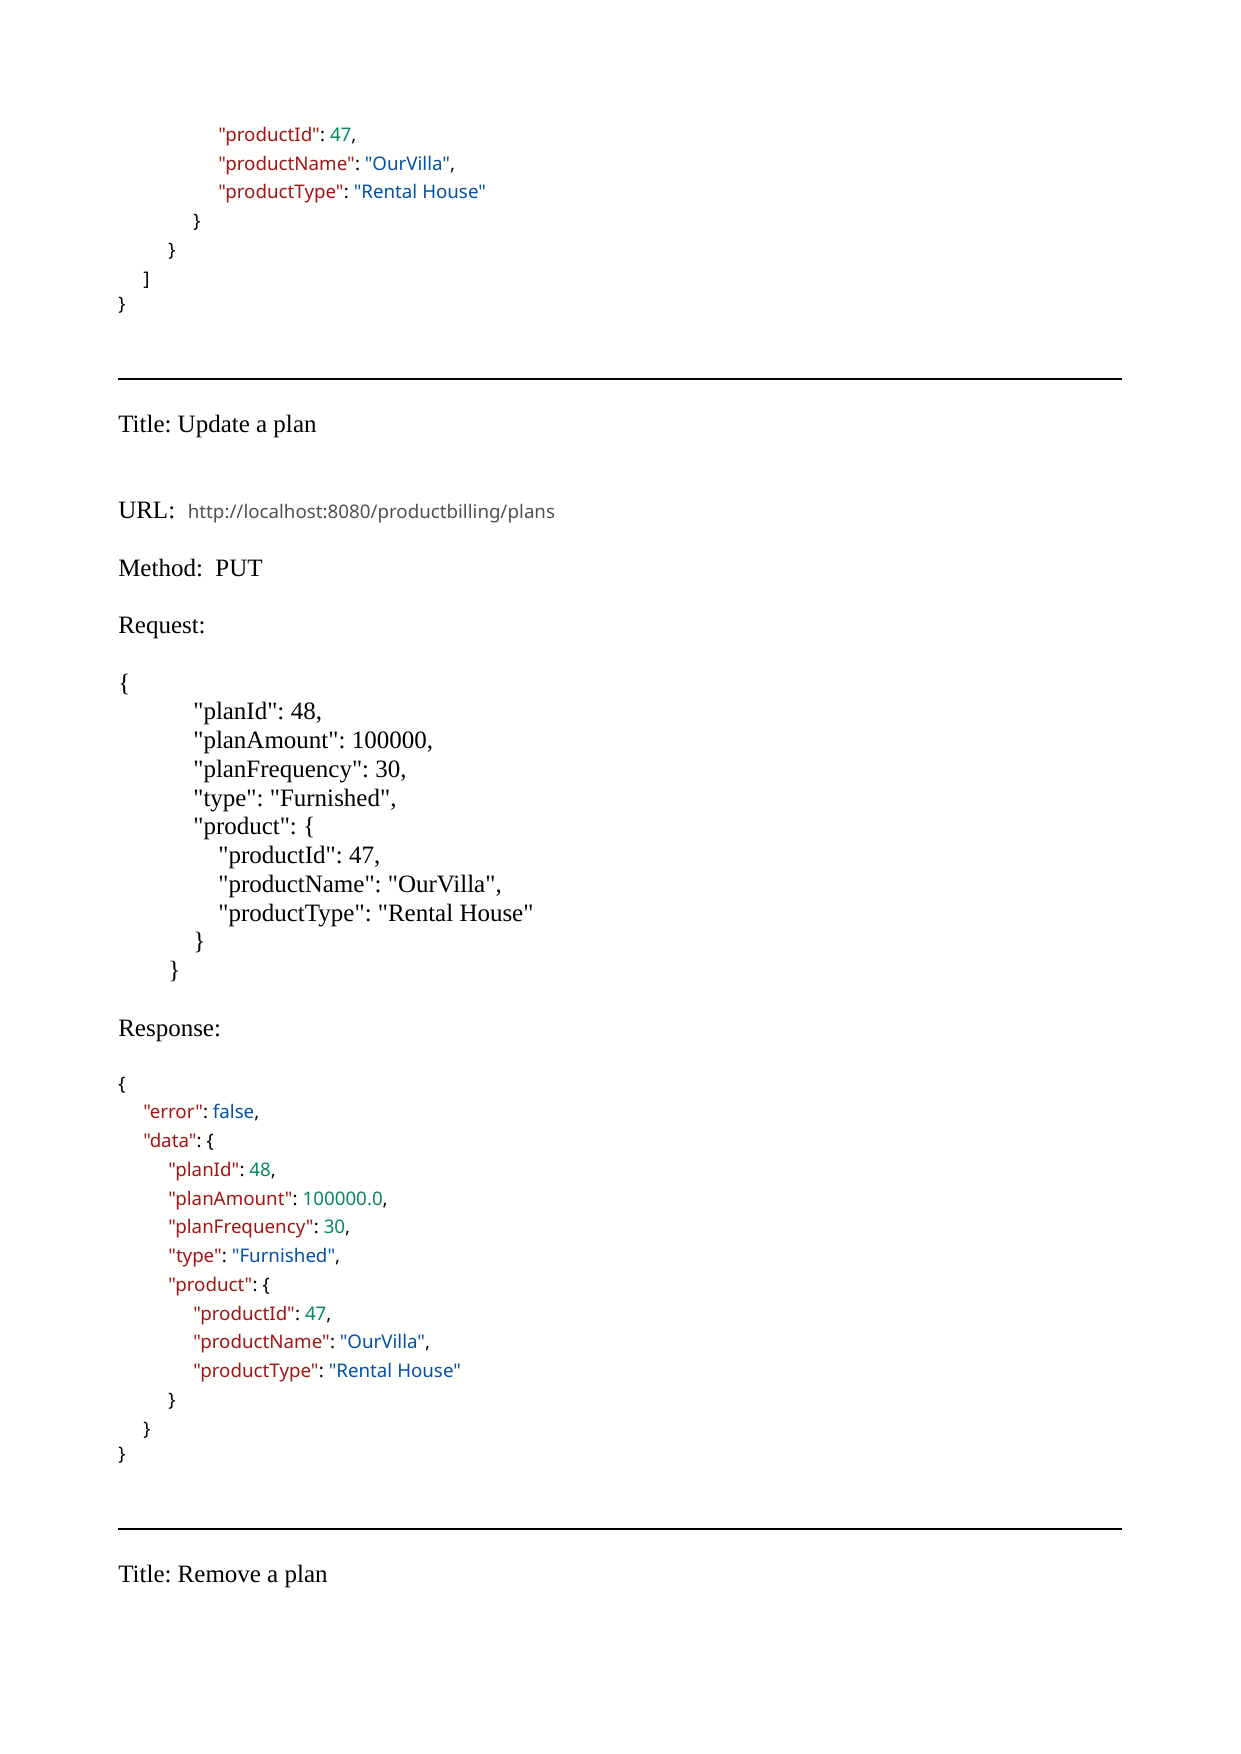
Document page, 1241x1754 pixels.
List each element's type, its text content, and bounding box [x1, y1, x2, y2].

text "type": "Furnished", [118, 783, 1122, 811]
text } [118, 1441, 1122, 1466]
text "planId": 48, [118, 696, 1122, 725]
text "planAmount": 100000.0, [118, 1182, 1122, 1211]
text ] [118, 262, 1122, 291]
text Response: [118, 1013, 1122, 1041]
text } [118, 233, 1122, 262]
text Method: PUT [118, 553, 1122, 581]
text } [118, 1383, 1122, 1412]
text { [118, 1070, 1122, 1096]
text } [118, 955, 1122, 984]
text "product": { [118, 811, 1122, 840]
text "planFrequency": 30, [118, 754, 1122, 783]
text "productType": "Rental House" [118, 176, 1122, 204]
text "productName": "OurVilla", [118, 1326, 1122, 1354]
text "productId": 47, [118, 1297, 1122, 1326]
text "planFrequency": 30, [118, 1211, 1122, 1239]
text } [118, 291, 1122, 316]
text } [118, 926, 1122, 955]
text "productType": "Rental House" [118, 1354, 1122, 1383]
text "productType": "Rental House" [118, 898, 1122, 926]
text "error": false, [118, 1096, 1122, 1124]
text } [118, 204, 1122, 233]
text URL: http://localhost:8080/productbilling/plans [118, 495, 1122, 524]
text "type": "Furnished", [118, 1239, 1122, 1268]
text "productName": "OurVilla", [118, 869, 1122, 898]
text "product": { [118, 1268, 1122, 1297]
text "productId": 47, [118, 840, 1122, 869]
text Title: Update a plan [118, 409, 1122, 438]
text Request: [118, 610, 1122, 639]
text { [118, 668, 1122, 696]
text "productId": 47, [118, 118, 1122, 147]
text "planId": 48, [118, 1153, 1122, 1182]
text "productName": "OurVilla", [118, 147, 1122, 176]
text "planAmount": 100000, [118, 725, 1122, 754]
text "data": { [118, 1124, 1122, 1153]
text } [118, 1412, 1122, 1441]
text Title: Remove a plan [118, 1559, 1122, 1588]
